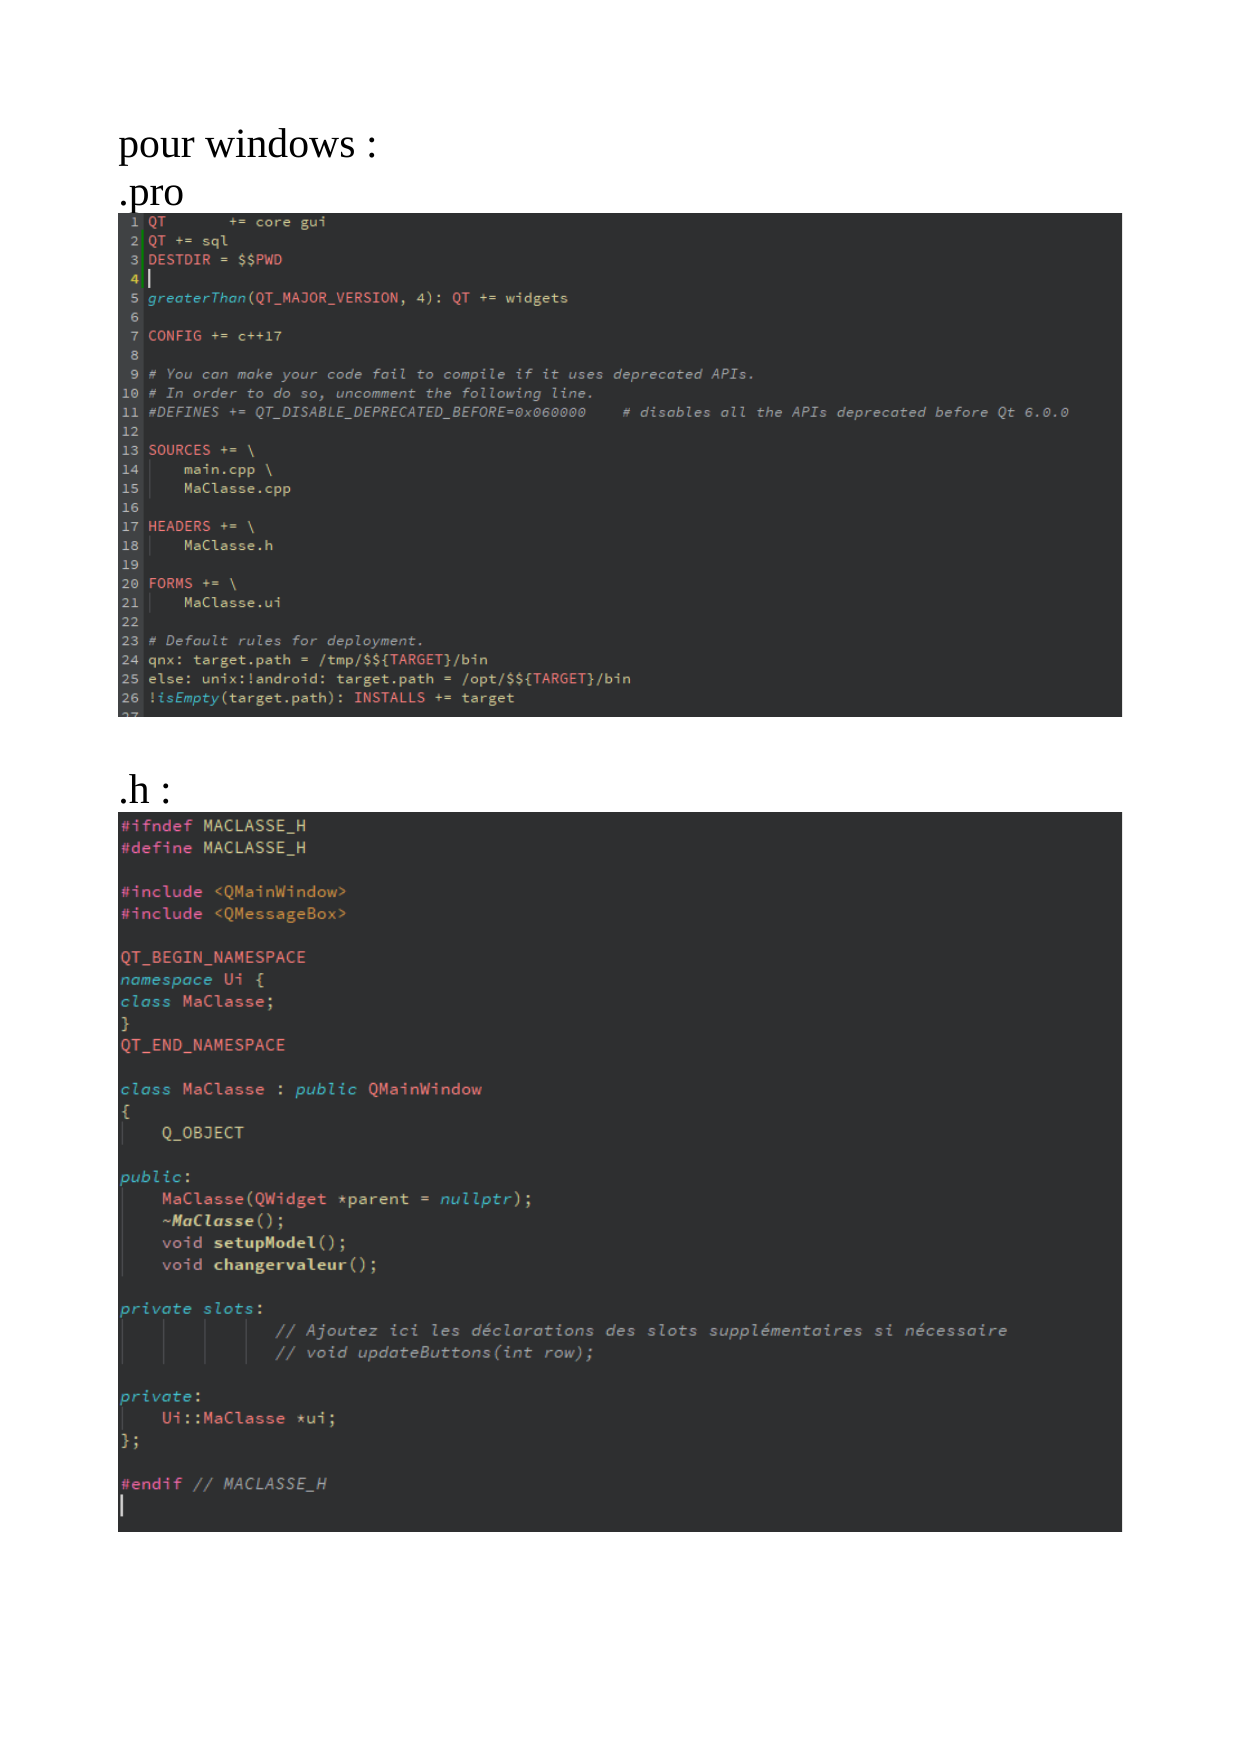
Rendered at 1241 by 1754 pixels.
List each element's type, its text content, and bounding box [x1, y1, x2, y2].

text .pro [118, 166, 1122, 213]
text .h : [118, 764, 1122, 812]
picture [118, 812, 1123, 1532]
picture [118, 213, 1123, 717]
text pour windows : [118, 118, 1122, 166]
